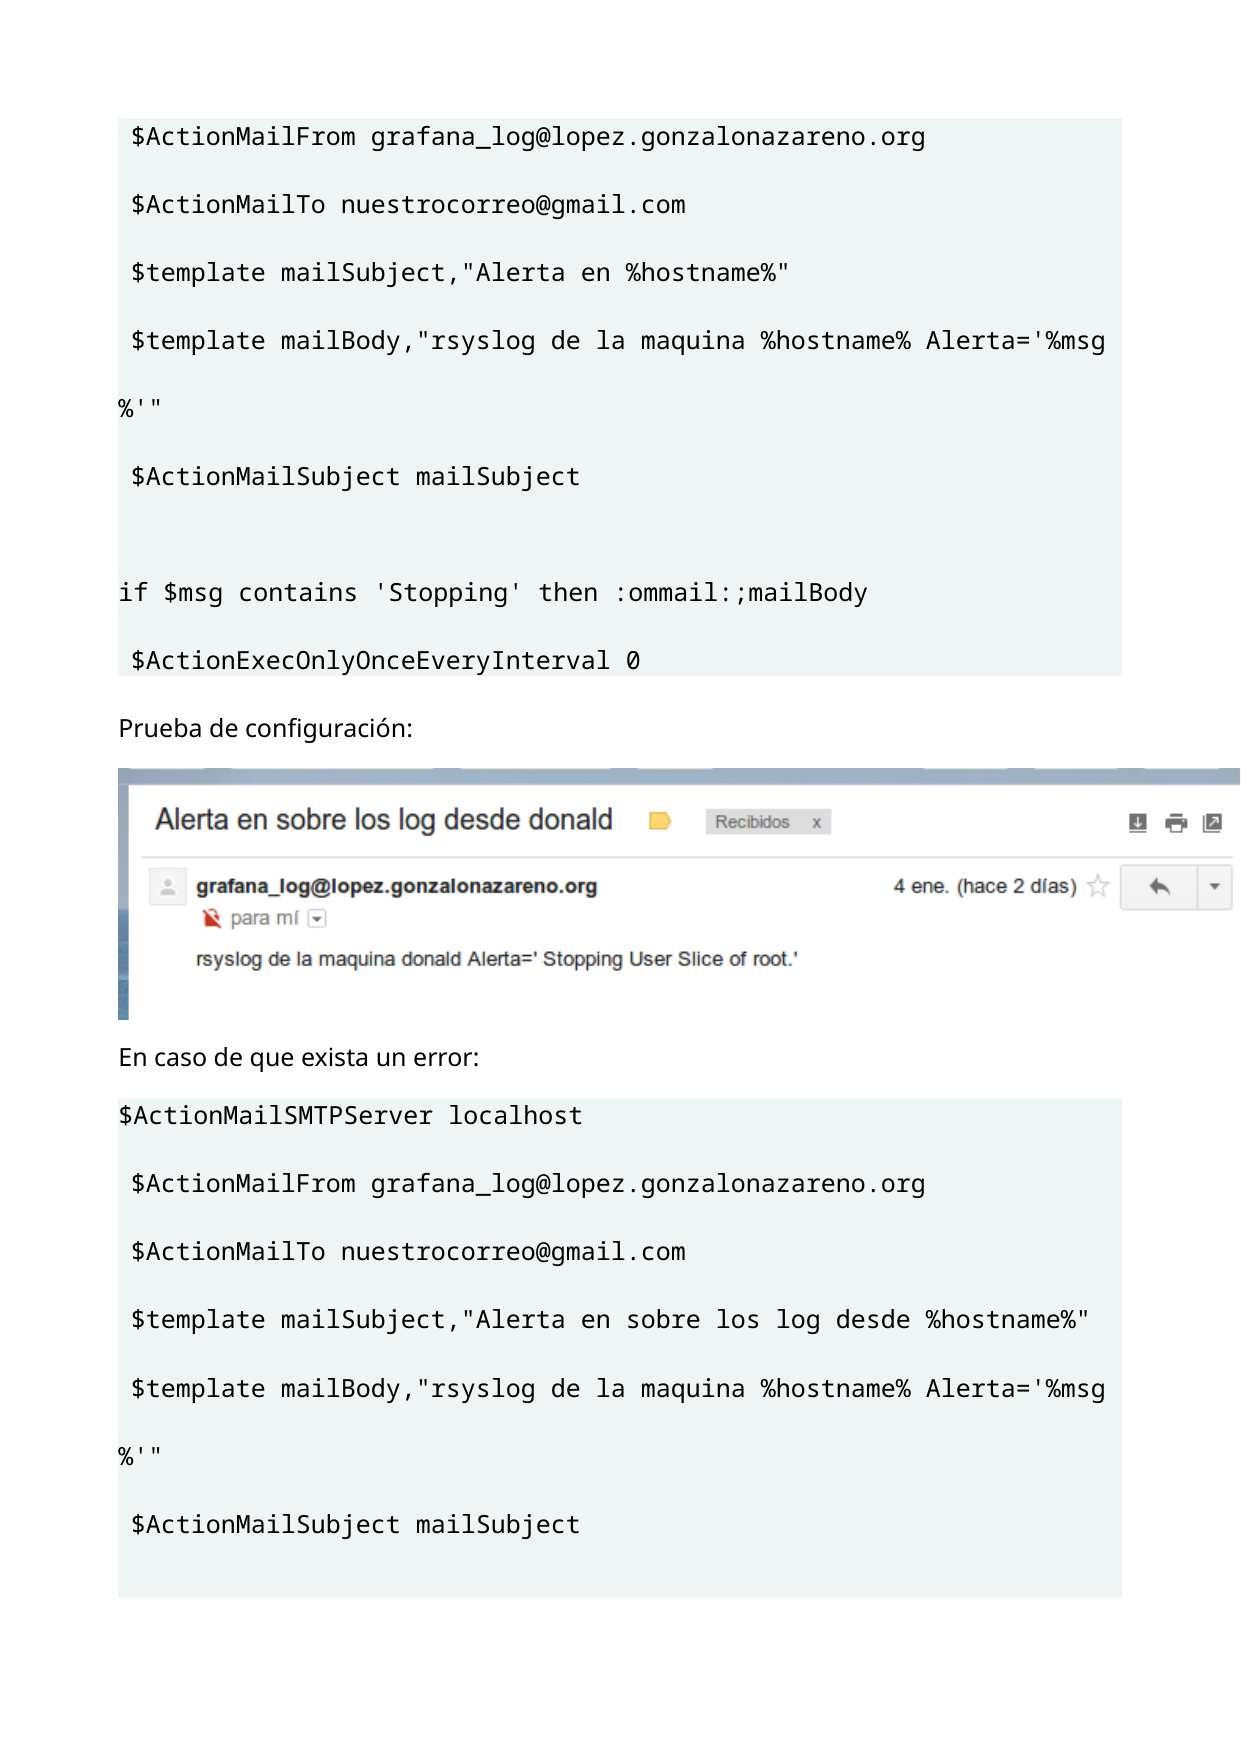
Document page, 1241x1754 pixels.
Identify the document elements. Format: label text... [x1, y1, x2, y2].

text $ActionExecOnlyOnceEveryInterval 0 [118, 642, 1122, 676]
text Prueba de configuración: [118, 710, 1122, 744]
text $template mailBody,"rsyslog de la maquina %hostname% Alerta='%msg%'" [118, 1370, 1122, 1472]
text if $msg contains 'Stopping' then :ommail:;mailBody [118, 574, 1122, 608]
text $ActionMailFrom grafana_log@lopez.gonzalonazareno.org [118, 118, 1122, 152]
text $ActionMailSMTPServer localhost [118, 1098, 1122, 1132]
text $template mailSubject,"Alerta en sobre los log desde %hostname%" [118, 1302, 1122, 1336]
text $template mailSubject,"Alerta en %hostname%" [118, 254, 1122, 288]
text $ActionMailTo nuestrocorreo@gmail.com [118, 186, 1122, 220]
picture [118, 768, 1241, 1020]
text $template mailBody,"rsyslog de la maquina %hostname% Alerta='%msg%'" [118, 322, 1122, 425]
text $ActionMailTo nuestrocorreo@gmail.com [118, 1234, 1122, 1268]
text En caso de que exista un error: [118, 1040, 1122, 1074]
text $ActionMailSubject mailSubject [118, 459, 1122, 493]
text $ActionMailSubject mailSubject [118, 1506, 1122, 1541]
text $ActionMailFrom grafana_log@lopez.gonzalonazareno.org [118, 1166, 1122, 1200]
